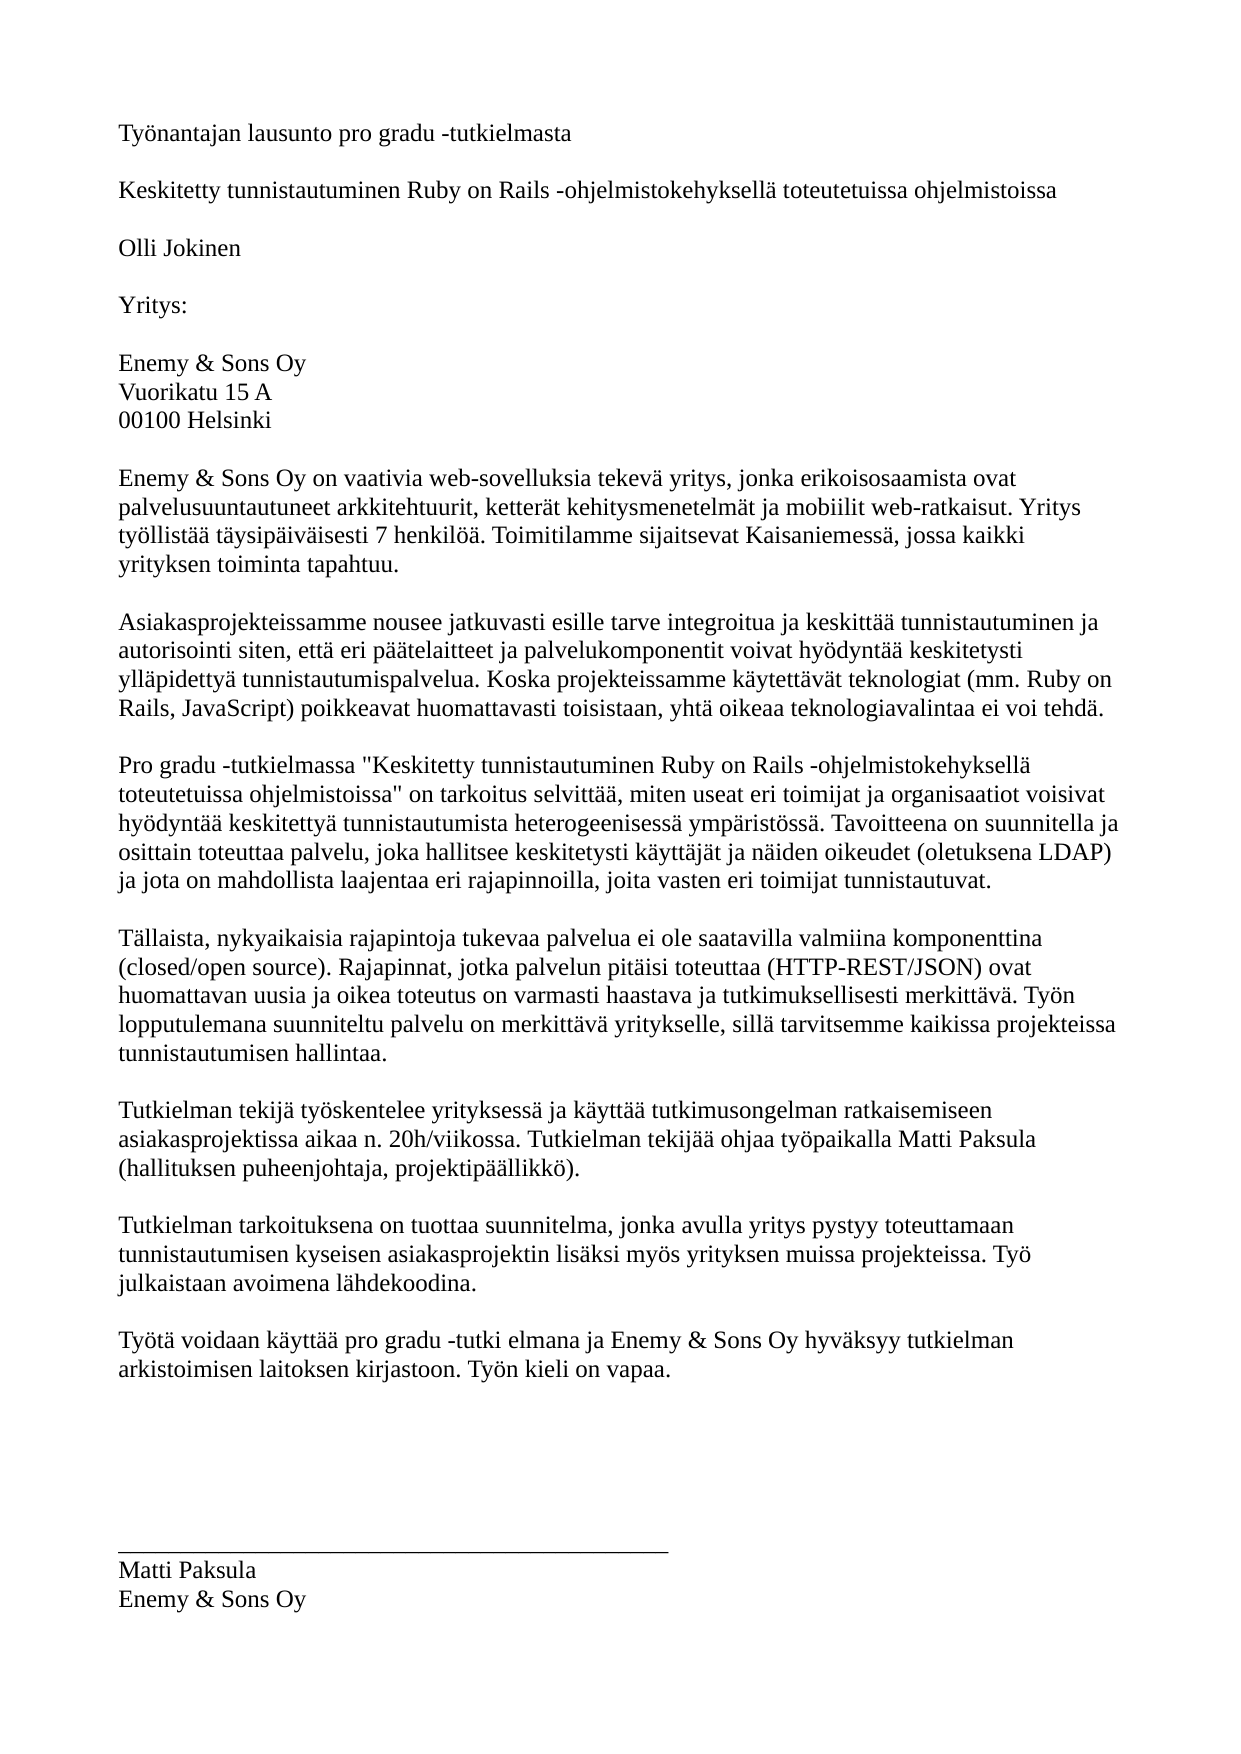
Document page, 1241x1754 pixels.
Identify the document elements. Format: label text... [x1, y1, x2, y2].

text Tutkielman tekijä työskentelee yrityksessä ja käyttää tutkimusongelman ratkaisemiseen asiakasprojektissa aikaa n. 20h/viikossa. Tutkielman tekijää ohjaa työpaikalla Matti Paksula (hallituksen puheenjohtaja, projektipäällikkö). [118, 1096, 1122, 1182]
text Tutkielman tarkoituksena on tuottaa suunnitelma, jonka avulla yritys pystyy toteuttamaan tunnistautumisen kyseisen asiakasprojektin lisäksi myös yrityksen muissa projekteissa. Työ julkaistaan avoimena lähdekoodina. [118, 1211, 1122, 1297]
text Keskitetty tunnistautuminen Ruby on Rails -ohjelmistokehyksellä toteutetuissa ohjelmistoissa [118, 176, 1122, 204]
text Matti Paksula [118, 1556, 1122, 1584]
text Enemy & Sons Oy [118, 348, 1122, 377]
text Enemy & Sons Oy [118, 1584, 1122, 1613]
text Pro gradu -tutkielmassa "Keskitetty tunnistautuminen Ruby on Rails -ohjelmistokehyksellä toteutetuissa ohjelmistoissa" on tarkoitus selvittää, miten useat eri toimijat ja organisaatiot voisivat hyödyntää keskitettyä tunnistautumista heterogeenisessä ympäristössä. Tavoitteena on suunnitella ja osittain toteuttaa palvelu, joka hallitsee keskitetysti käyttäjät ja näiden oikeudet (oletuksena LDAP) ja jota on mahdollista laajentaa eri rajapinnoilla, joita vasten eri toimijat tunnistautuvat. [118, 751, 1122, 894]
text 00100 Helsinki [118, 406, 1122, 434]
text Vuorikatu 15 A [118, 377, 1122, 406]
text Tällaista, nykyaikaisia rajapintoja tukevaa palvelua ei ole saatavilla valmiina komponenttina (closed/open source). Rajapinnat, jotka palvelun pitäisi toteuttaa (HTTP-REST/JSON) ovat huomattavan uusia ja oikea toteutus on varmasti haastava ja tutkimuksellisesti merkittävä. Työn lopputulemana suunniteltu palvelu on merkittävä yritykselle, sillä tarvitsemme kaikissa projekteissa tunnistautumisen hallintaa. [118, 923, 1122, 1067]
text ____________________________________________ [118, 1527, 1122, 1556]
text Olli Jokinen [118, 233, 1122, 262]
text Yritys: [118, 291, 1122, 319]
text Työnantajan lausunto pro gradu -tutkielmasta [118, 118, 1122, 147]
text Asiakasprojekteissamme nousee jatkuvasti esille tarve integroitua ja keskittää tunnistautuminen ja autorisointi siten, että eri päätelaitteet ja palvelukomponentit voivat hyödyntää keskitetysti ylläpidettyä tunnistautumispalvelua. Koska projekteissamme käytettävät teknologiat (mm. Ruby on Rails, JavaScript) poikkeavat huomattavasti toisistaan, yhtä oikeaa teknologiavalintaa ei voi tehdä. [118, 607, 1122, 722]
text Enemy & Sons Oy on vaativia web-sovelluksia tekevä yritys, jonka erikoisosaamista ovat palvelusuuntautuneet arkkitehtuurit, ketterät kehitysmenetelmät ja mobiilit web-ratkaisut. Yritys työllistää täysipäiväisesti 7 henkilöä. Toimitilamme sijaitsevat Kaisaniemessä, jossa kaikki yrityksen toiminta tapahtuu. [118, 463, 1122, 578]
text Työtä voidaan käyttää pro gradu -tutki elmana ja Enemy & Sons Oy hyväksyy tutkielman arkistoimisen laitoksen kirjastoon. Työn kieli on vapaa. [118, 1326, 1122, 1383]
